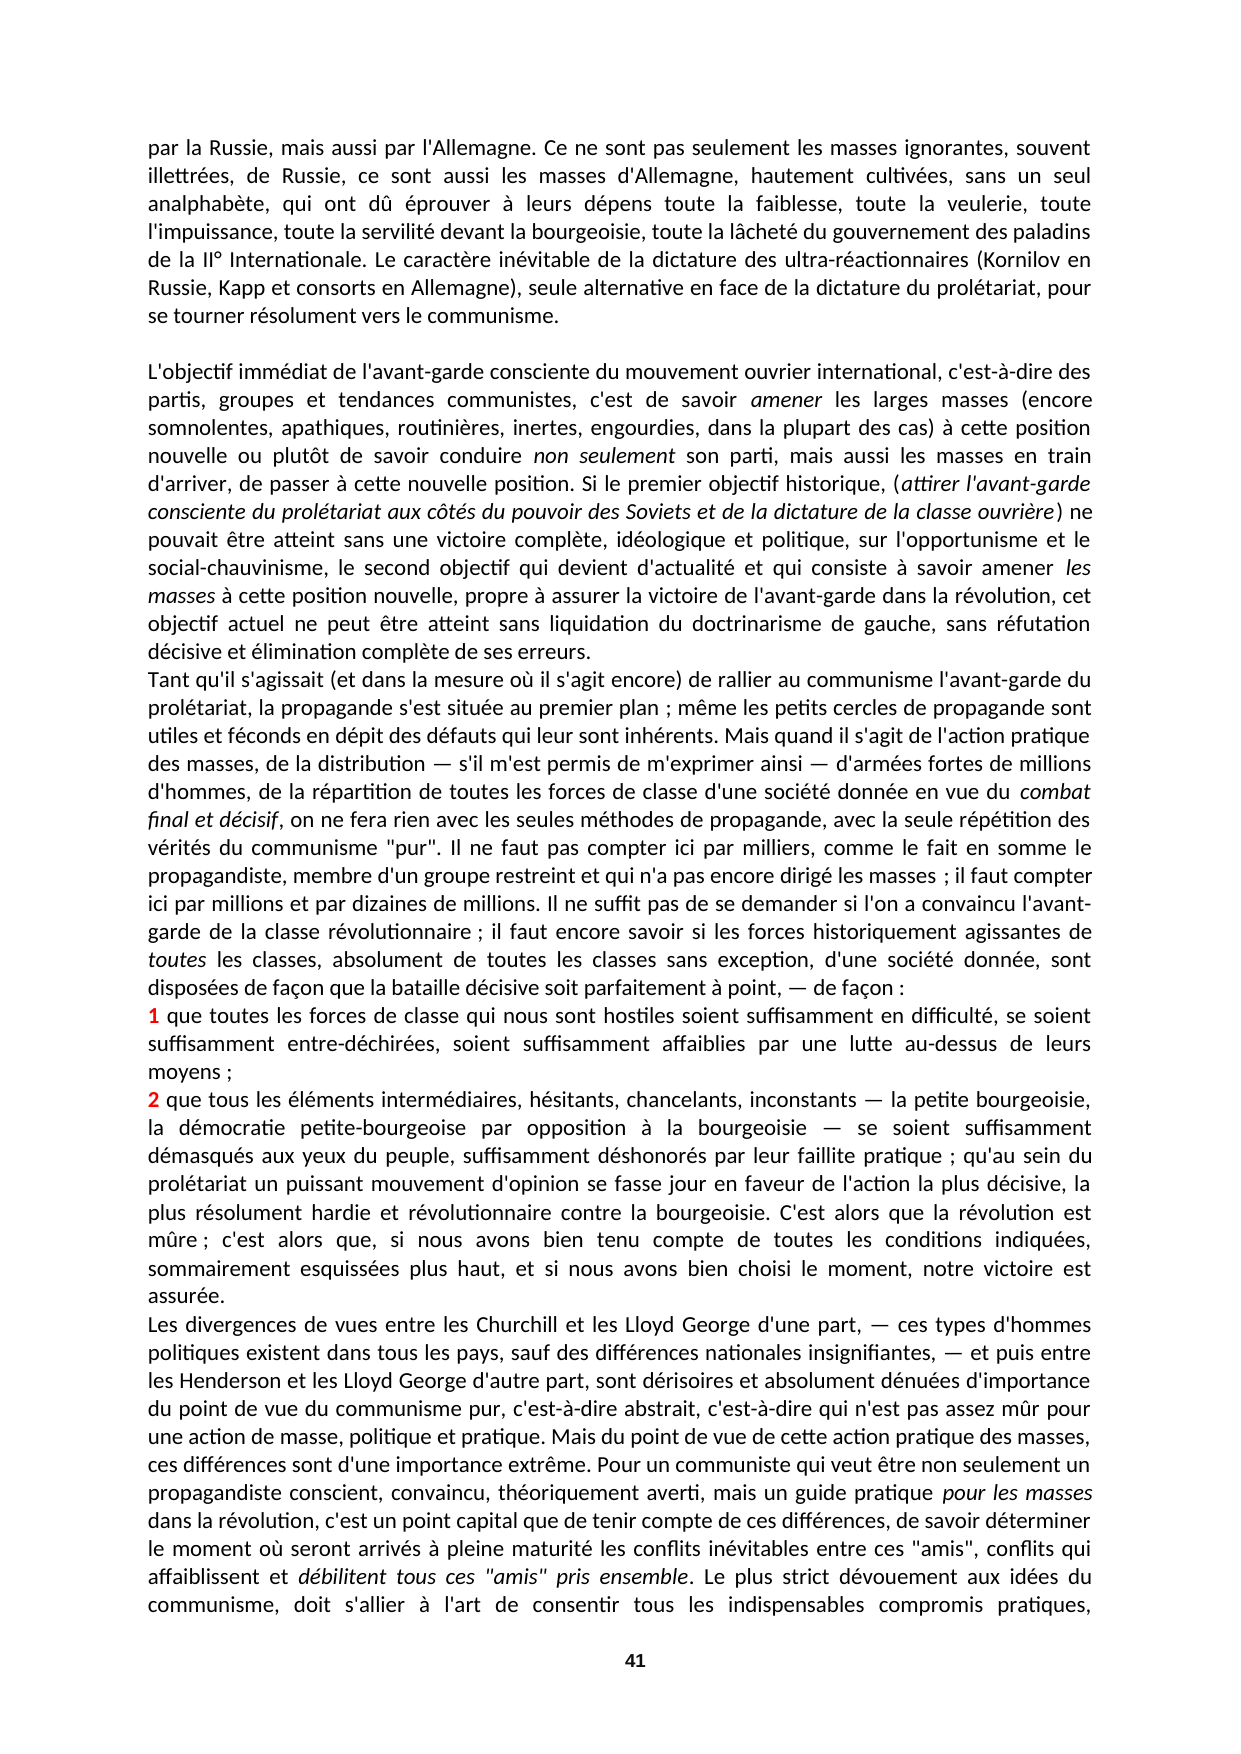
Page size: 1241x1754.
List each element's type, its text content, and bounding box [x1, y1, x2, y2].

text 1 que toutes les forces de classe qui nous sont hostiles soient suffisamment en difficulté, se soient suffisamment entre-déchirées, soient suffisamment affaiblies par une lutte au-dessus de leurs moyens ; [148, 1001, 1093, 1086]
text Tant qu'il s'agissait (et dans la mesure où il s'agit encore) de rallier au communisme l'avant-garde du prolétariat, la propagande s'est située au premier plan ; même les petits cercles de propagande sont utiles et féconds en dépit des défauts qui leur sont inhérents. Mais quand il s'agit de l'action pratique des masses, de la distribution — s'il m'est permis de m'exprimer ainsi — d'armées fortes de millions d'hommes, de la répartition de toutes les forces de classe d'une société donnée en vue du combat final et décisif, on ne fera rien avec les seules méthodes de propagande, avec la seule répétition des vérités du communisme "pur". Il ne faut pas compter ici par milliers, comme le fait en somme le propagandiste, membre d'un groupe restreint et qui n'a pas encore dirigé les masses ; il faut compter ici par millions et par dizaines de millions. Il ne suffit pas de se demander si l'on a convaincu l'avant-garde de la classe révolutionnaire ; il faut encore savoir si les forces historiquement agissantes de toutes les classes, absolument de toutes les classes sans exception, d'une société donnée, sont disposées de façon que la bataille décisive soit parfaitement à point, — de façon : [148, 665, 1093, 1001]
text par la Russie, mais aussi par l'Allemagne. Ce ne sont pas seulement les masses ignorantes, souvent illettrées, de Russie, ce sont aussi les masses d'Allemagne, hautement cultivées, sans un seul analphabète, qui ont dû éprouver à leurs dépens toute la faiblesse, toute la veulerie, toute l'impuissance, toute la servilité devant la bourgeoisie, toute la lâcheté du gouvernement des paladins de la II° Internationale. Le caractère inévitable de la dictature des ultra-réactionnaires (Kornilov en Russie, Kapp et consorts en Allemagne), seule alternative en face de la dictature du prolétariat, pour se tourner résolument vers le communisme. [148, 133, 1093, 329]
text Les divergences de vues entre les Churchill et les Lloyd George d'une part, — ces types d'hommes politiques existent dans tous les pays, sauf des différences nationales insignifiantes, — et puis entre les Henderson et les Lloyd George d'autre part, sont dérisoires et absolument dénuées d'importance du point de vue du communisme pur, c'est-à-dire abstrait, c'est-à-dire qui n'est pas assez mûr pour une action de masse, politique et pratique. Mais du point de vue de cette action pratique des masses, ces différences sont d'une importance extrême. Pour un communiste qui veut être non seulement un propagandiste conscient, convaincu, théoriquement averti, mais un guide pratique pour les masses dans la révolution, c'est un point capital que de tenir compte de ces différences, de savoir déterminer le moment où seront arrivés à pleine maturité les conflits inévitables entre ces "amis", conflits qui affaiblissent et débilitent tous ces "amis" pris ensemble. Le plus strict dévouement aux idées du communisme, doit s'allier à l'art de consentir tous les indispensables compromis pratiques, [148, 1310, 1093, 1618]
text 2 que tous les éléments intermédiaires, hésitants, chancelants, inconstants — la petite bourgeoisie, la démocratie petite-bourgeoise par opposition à la bourgeoisie — se soient suffisamment démasqués aux yeux du peuple, suffisamment déshonorés par leur faillite pratique ; qu'au sein du prolétariat un puissant mouvement d'opinion se fasse jour en faveur de l'action la plus décisive, la plus résolument hardie et révolutionnaire contre la bourgeoisie. C'est alors que la révolution est mûre ; c'est alors que, si nous avons bien tenu compte de toutes les conditions indiquées, sommairement esquissées plus haut, et si nous avons bien choisi le moment, notre victoire est assurée. [148, 1086, 1093, 1310]
text L'objectif immédiat de l'avant-garde consciente du mouvement ouvrier international, c'est-à-dire des partis, groupes et tendances communistes, c'est de savoir amener les larges masses (encore somnolentes, apathiques, routinières, inertes, engourdies, dans la plupart des cas) à cette position nouvelle ou plutôt de savoir conduire non seulement son parti, mais aussi les masses en train d'arriver, de passer à cette nouvelle position. Si le premier objectif historique, (attirer l'avant-garde consciente du prolétariat aux côtés du pouvoir des Soviets et de la dictature de la classe ouvrière) ne pouvait être atteint sans une victoire complète, idéologique et politique, sur l'opportunisme et le social-chauvinisme, le second objectif qui devient d'actualité et qui consiste à savoir amener les masses à cette position nouvelle, propre à assurer la victoire de l'avant-garde dans la révolution, cet objectif actuel ne peut être atteint sans liquidation du doctrinarisme de gauche, sans réfutation décisive et élimination complète de ses erreurs. [148, 357, 1093, 665]
